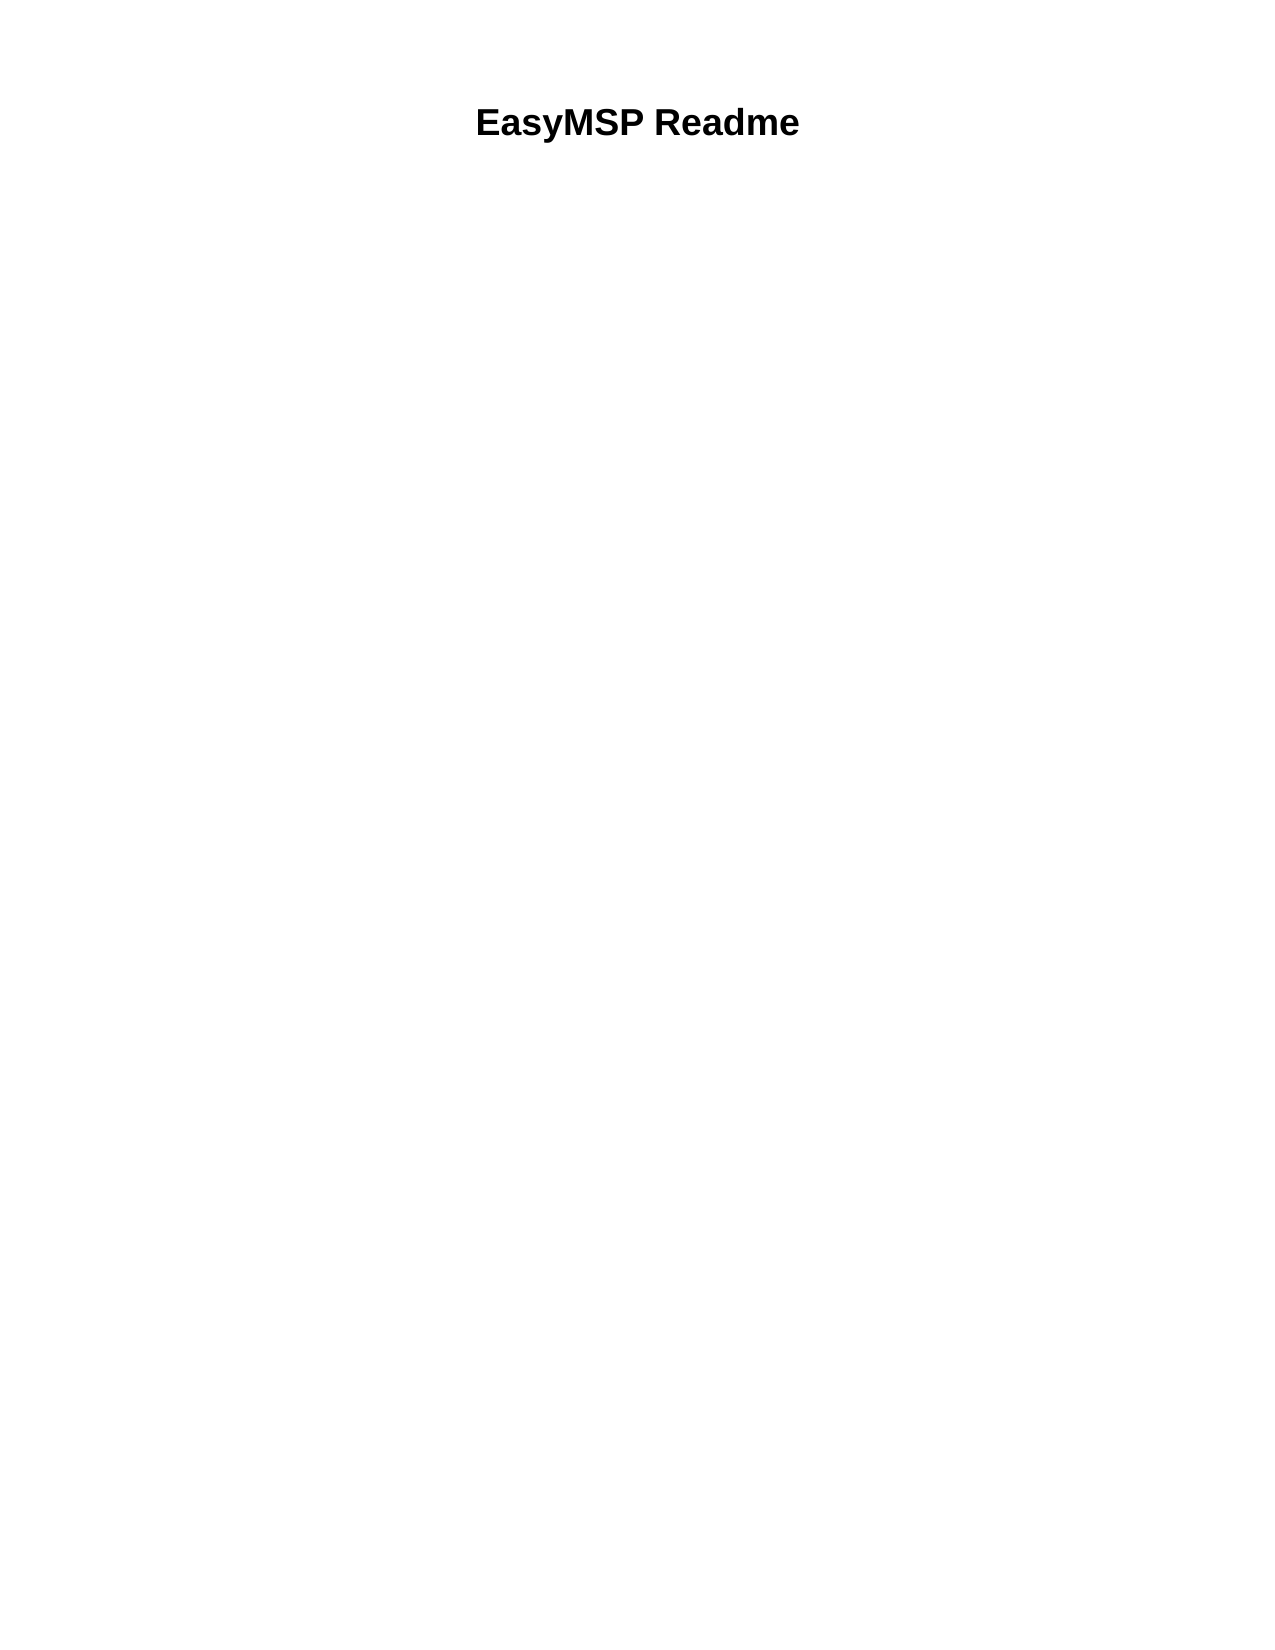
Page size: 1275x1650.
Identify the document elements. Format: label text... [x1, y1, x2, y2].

title EasyMSP Readme [75, 100, 1200, 143]
